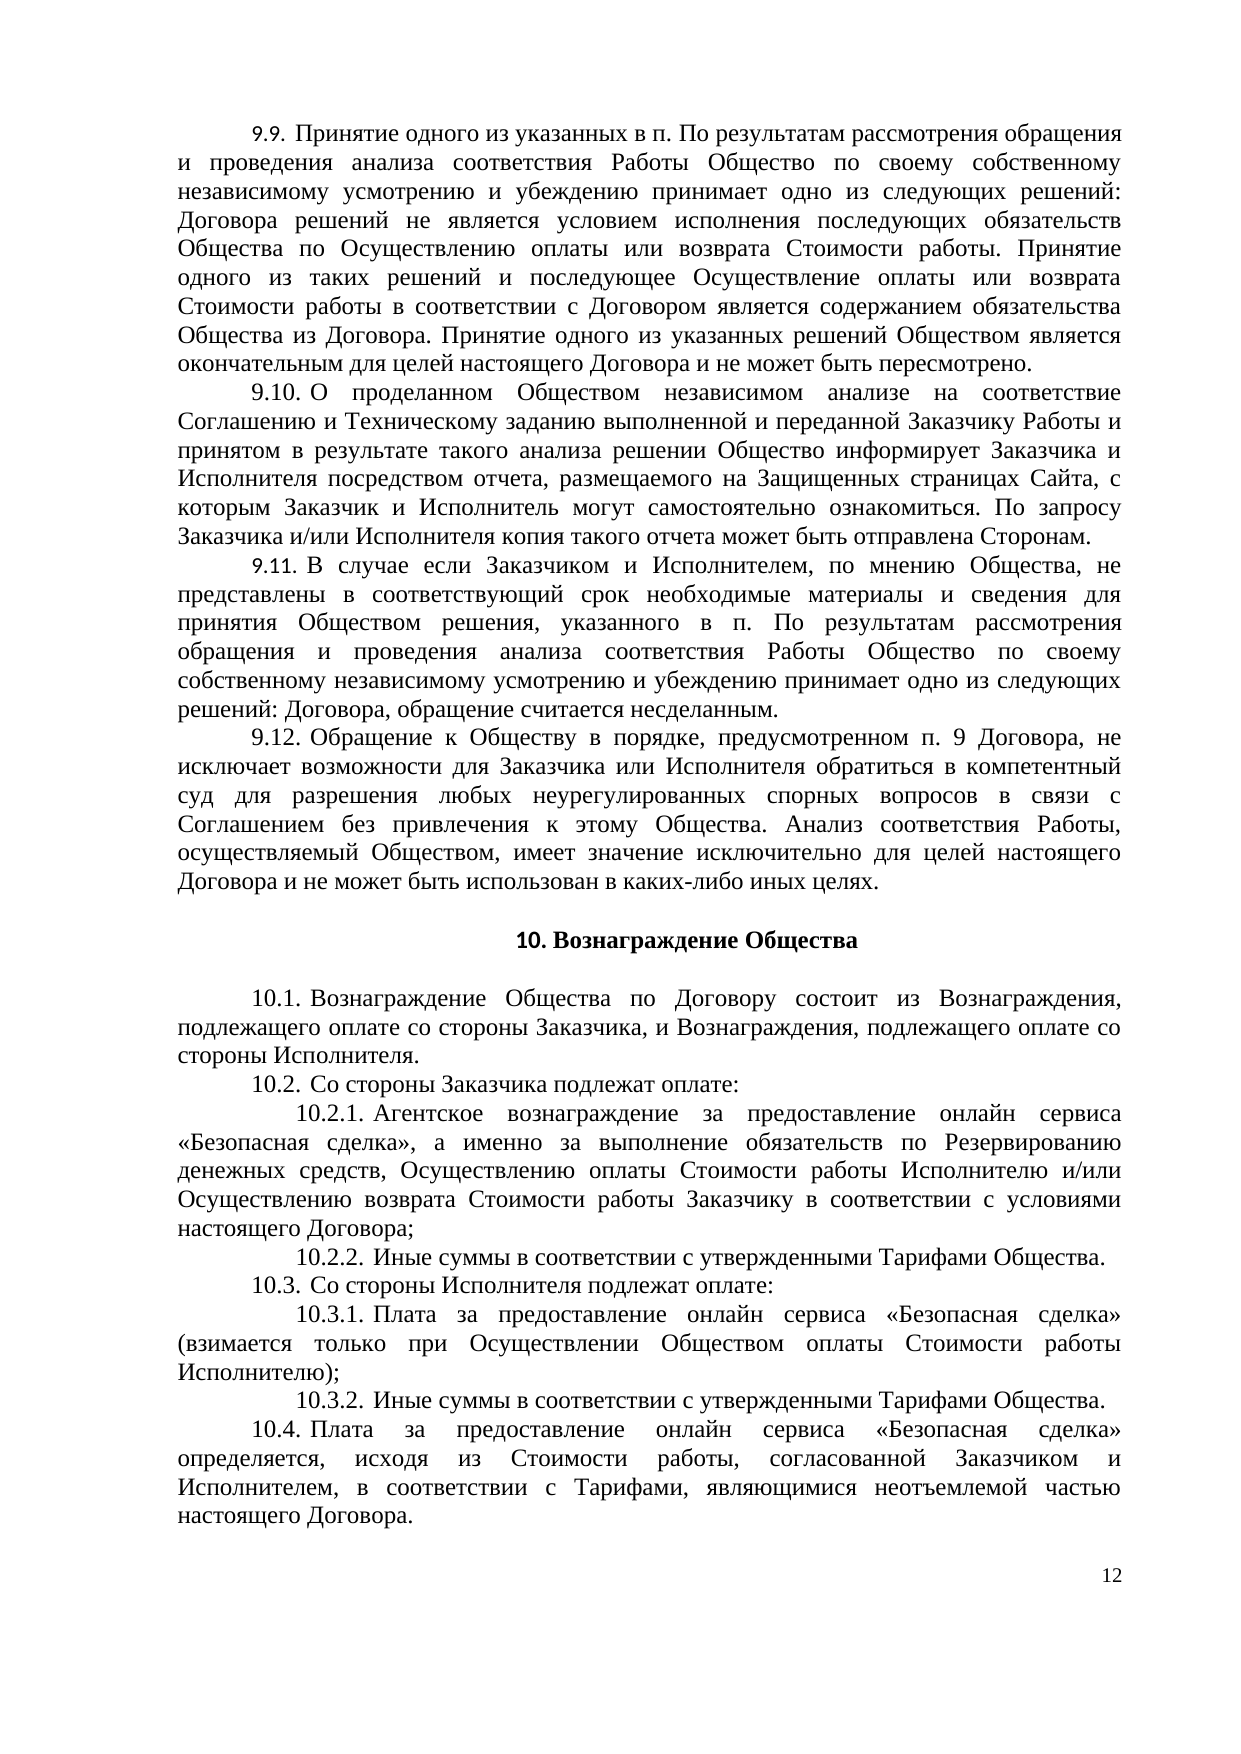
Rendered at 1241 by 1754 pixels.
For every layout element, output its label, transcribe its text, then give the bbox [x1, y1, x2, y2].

list Плата за предоставление онлайн сервиса «Безопасная сделка» определяется, исходя из Стоимости работы, согласованной Заказчиком и Исполнителем, в соответствии с Тарифами, являющимися неотъемлемой частью настоящего Договора. [177, 1414, 1122, 1529]
list О проделанном Обществом независимом анализе на соответствие Соглашению и Техническому заданию выполненной и переданной Заказчику Работы и принятом в результате такого анализа решении Общество информирует Заказчика и Исполнителя посредством отчета, размещаемого на Защищенных страницах Сайта, с которым Заказчик и Исполнитель могут самостоятельно ознакомиться. По запросу Заказчика и/или Исполнителя копия такого отчета может быть отправлена Сторонам. [177, 377, 1122, 550]
list Со стороны Исполнителя подлежат оплате: [177, 1271, 1122, 1299]
list В случае если Заказчиком и Исполнителем, по мнению Общества, не представлены в соответствующий срок необходимые материалы и сведения для принятия Обществом решения, указанного в п. По результатам рассмотрения обращения и проведения анализа соответствия Работы Общество по своему собственному независимому усмотрению и убеждению принимает одно из следующих решений: Договора, обращение считается несделанным. [177, 550, 1122, 722]
list Иные суммы в соответствии с утвержденными Тарифами Общества. [177, 1242, 1122, 1271]
list Вознаграждение Общества по Договору состоит из Вознаграждения, подлежащего оплате со стороны Заказчика, и Вознаграждения, подлежащего оплате со стороны Исполнителя. [177, 983, 1122, 1069]
list Вознаграждение Общества [177, 924, 1122, 954]
list Плата за предоставление онлайн сервиса «Безопасная сделка» (взимается только при Осуществлении Обществом оплаты Стоимости работы Исполнителю); [177, 1299, 1122, 1386]
list Обращение к Обществу в порядке, предусмотренном п. 9 Договора, не исключает возможности для Заказчика или Исполнителя обратиться в компетентный суд для разрешения любых неурегулированных спорных вопросов в связи с Соглашением без привлечения к этому Общества. Анализ соответствия Работы, осуществляемый Обществом, имеет значение исключительно для целей настоящего Договора и не может быть использован в каких-либо иных целях. [177, 722, 1122, 895]
list Со стороны Заказчика подлежат оплате: [177, 1069, 1122, 1098]
list Принятие одного из указанных в п. По результатам рассмотрения обращения и проведения анализа соответствия Работы Общество по своему собственному независимому усмотрению и убеждению принимает одно из следующих решений: Договора решений не является условием исполнения последующих обязательств Общества по Осуществлению оплаты или возврата Стоимости работы. Принятие одного из таких решений и последующее Осуществление оплаты или возврата Стоимости работы в соответствии с Договором является содержанием обязательства Общества из Договора. Принятие одного из указанных решений Обществом является окончательным для целей настоящего Договора и не может быть пересмотрено. [177, 118, 1122, 377]
list Иные суммы в соответствии с утвержденными Тарифами Общества. [177, 1386, 1122, 1414]
list Агентское вознаграждение за предоставление онлайн сервиса «Безопасная сделка», а именно за выполнение обязательств по Резервированию денежных средств, Осуществлению оплаты Стоимости работы Исполнителю и/или Осуществлению возврата Стоимости работы Заказчику в соответствии с условиями настоящего Договора; [177, 1098, 1122, 1242]
